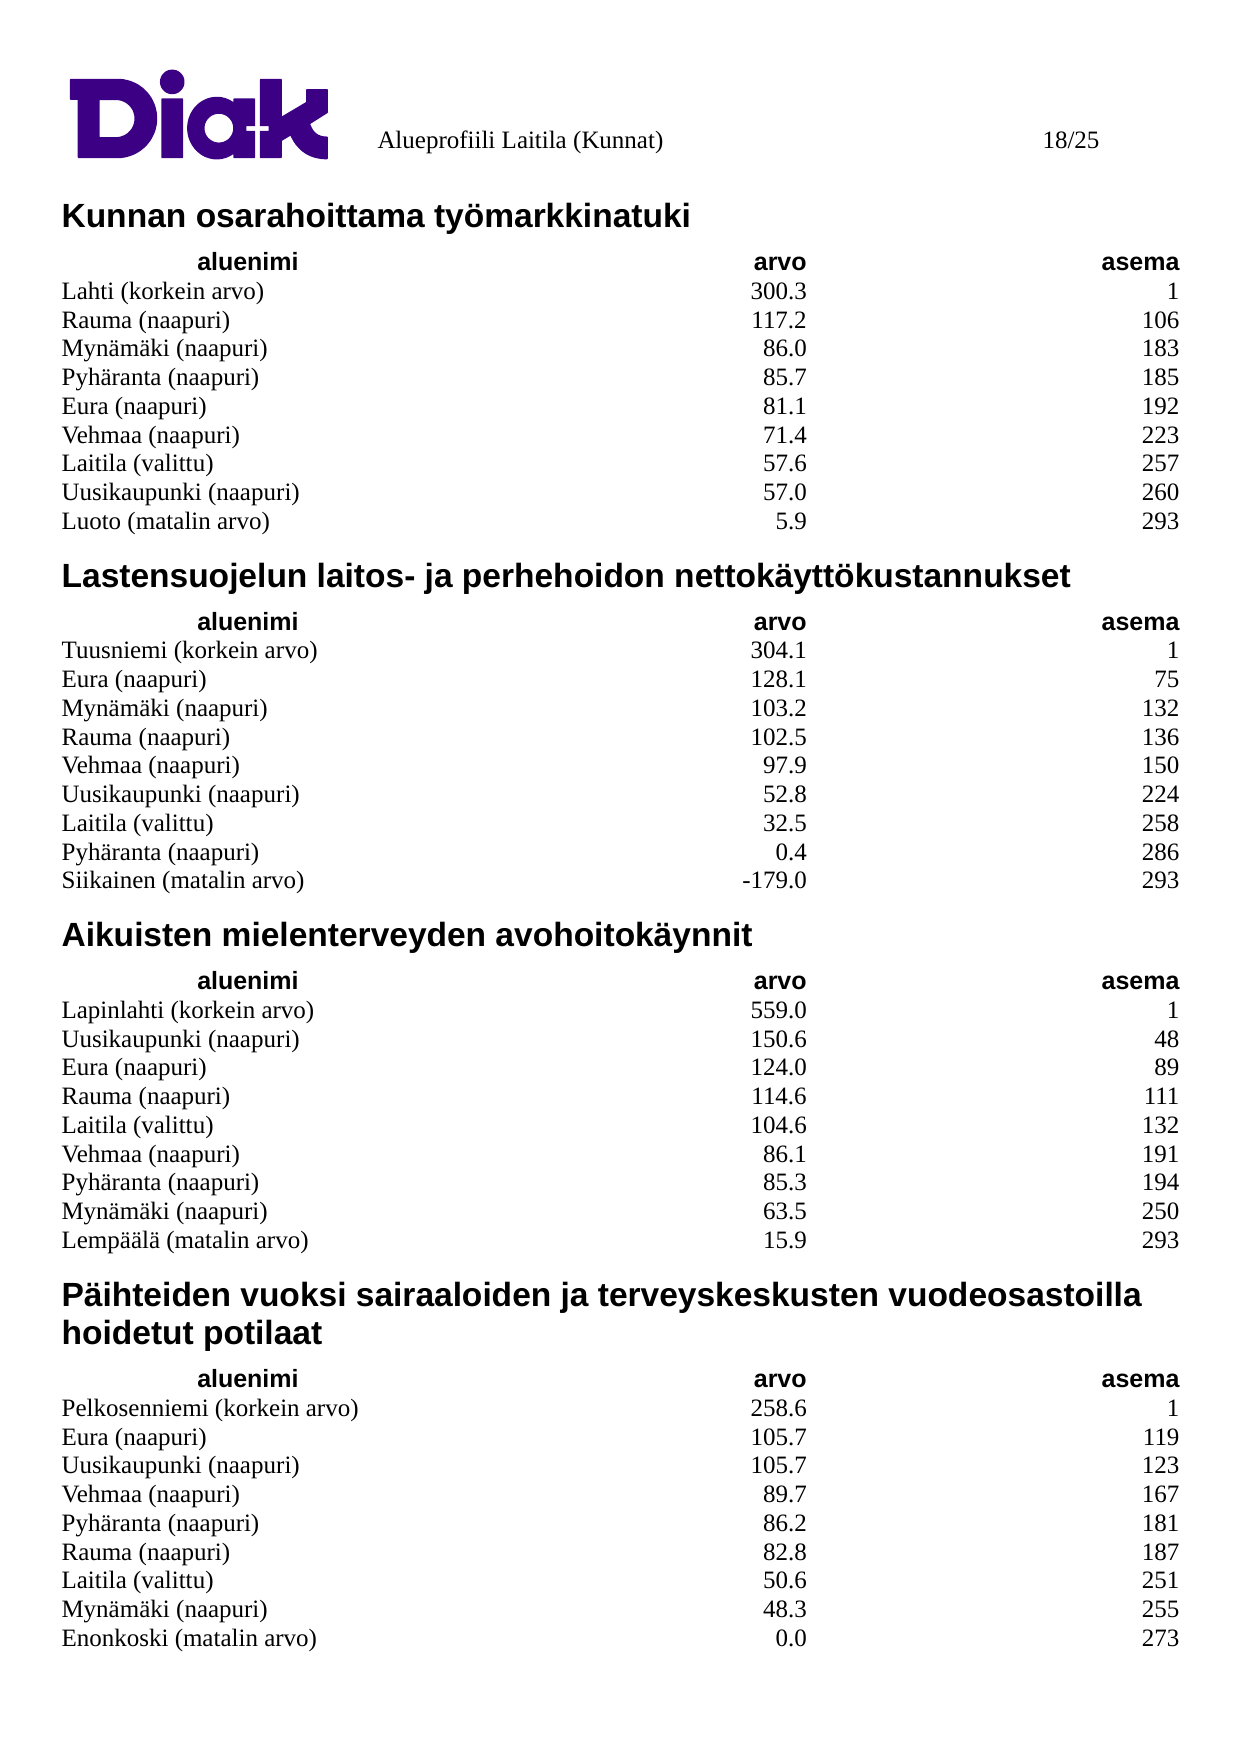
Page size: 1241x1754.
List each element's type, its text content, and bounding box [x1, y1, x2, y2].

table_cell 102.5 [434, 722, 806, 751]
table_cell 293 [806, 1225, 1179, 1254]
table_cell 132 [806, 1110, 1179, 1139]
table_cell 85.3 [434, 1168, 806, 1196]
table_cell 194 [806, 1168, 1179, 1196]
subtitle Päihteiden vuoksi sairaaloiden ja terveyskeskusten vuodeosastoilla hoidetut potilaat [61, 1274, 1179, 1352]
table_cell 0.4 [434, 837, 806, 866]
table_cell 82.8 [434, 1537, 806, 1566]
table_cell Pyhäranta (naapuri) [61, 837, 434, 866]
table_cell Tuusniemi (korkein arvo) [61, 636, 434, 664]
table_cell Eura (naapuri) [61, 1422, 434, 1451]
table_cell 257 [806, 449, 1179, 477]
table_cell 258.6 [434, 1393, 806, 1422]
table_header aluenimi [61, 607, 434, 636]
table_cell 559.0 [434, 995, 806, 1024]
table_cell 15.9 [434, 1225, 806, 1254]
table_cell 85.7 [434, 362, 806, 391]
table_cell Lempäälä (matalin arvo) [61, 1225, 434, 1254]
table_cell 114.6 [434, 1081, 806, 1110]
table_cell 75 [806, 664, 1179, 693]
table_cell Pyhäranta (naapuri) [61, 1508, 434, 1537]
table_cell 150.6 [434, 1024, 806, 1052]
table_cell 185 [806, 362, 1179, 391]
table_cell 1 [806, 636, 1179, 664]
table_header arvo [434, 966, 806, 995]
table_cell 50.6 [434, 1566, 806, 1594]
table_cell 81.1 [434, 391, 806, 420]
table_header aluenimi [61, 247, 434, 276]
table_cell Mynämäki (naapuri) [61, 1594, 434, 1623]
table_cell 52.8 [434, 779, 806, 808]
table_cell Laitila (valittu) [61, 1110, 434, 1139]
table_cell 86.1 [434, 1139, 806, 1167]
table_cell 86.0 [434, 334, 806, 362]
table_cell 1 [806, 1393, 1179, 1422]
table_cell 71.4 [434, 420, 806, 448]
table_cell 119 [806, 1422, 1179, 1451]
table_cell 105.7 [434, 1451, 806, 1479]
table_header asema [806, 966, 1179, 995]
table_cell Uusikaupunki (naapuri) [61, 779, 434, 808]
table_cell 1 [806, 995, 1179, 1024]
table_cell Pyhäranta (naapuri) [61, 362, 434, 391]
table_cell 5.9 [434, 506, 806, 535]
table_cell Laitila (valittu) [61, 808, 434, 837]
table_header arvo [434, 247, 806, 276]
table_cell 304.1 [434, 636, 806, 664]
table_cell 97.9 [434, 751, 806, 779]
table_cell Laitila (valittu) [61, 449, 434, 477]
table_cell 273 [806, 1623, 1179, 1652]
table_cell 293 [806, 866, 1179, 894]
table_cell 32.5 [434, 808, 806, 837]
table_cell 106 [806, 305, 1179, 333]
table_cell 181 [806, 1508, 1179, 1537]
table_cell Vehmaa (naapuri) [61, 420, 434, 448]
table_cell 167 [806, 1479, 1179, 1508]
table_cell 191 [806, 1139, 1179, 1167]
table_cell 260 [806, 477, 1179, 506]
table_header arvo [434, 1364, 806, 1393]
table_cell 103.2 [434, 693, 806, 722]
table_cell Enonkoski (matalin arvo) [61, 1623, 434, 1652]
table_cell 123 [806, 1451, 1179, 1479]
table_cell 183 [806, 334, 1179, 362]
table_cell 124.0 [434, 1053, 806, 1081]
table_cell Luoto (matalin arvo) [61, 506, 434, 535]
table_cell Siikainen (matalin arvo) [61, 866, 434, 894]
table_cell 0.0 [434, 1623, 806, 1652]
table_cell Vehmaa (naapuri) [61, 751, 434, 779]
table_cell -179.0 [434, 866, 806, 894]
table_cell 1 [806, 276, 1179, 305]
table_cell 86.2 [434, 1508, 806, 1537]
table_cell 255 [806, 1594, 1179, 1623]
table_cell 251 [806, 1566, 1179, 1594]
table_cell Vehmaa (naapuri) [61, 1139, 434, 1167]
table_header aluenimi [61, 966, 434, 995]
table_cell Rauma (naapuri) [61, 722, 434, 751]
table_cell Eura (naapuri) [61, 1053, 434, 1081]
table_cell Lahti (korkein arvo) [61, 276, 434, 305]
table_cell Lapinlahti (korkein arvo) [61, 995, 434, 1024]
table_header aluenimi [61, 1364, 434, 1393]
table_cell Mynämäki (naapuri) [61, 693, 434, 722]
table_cell 187 [806, 1537, 1179, 1566]
table_header arvo [434, 607, 806, 636]
table_cell 150 [806, 751, 1179, 779]
table_cell 48 [806, 1024, 1179, 1052]
table_cell 258 [806, 808, 1179, 837]
table_cell 128.1 [434, 664, 806, 693]
table_cell 286 [806, 837, 1179, 866]
table_cell Rauma (naapuri) [61, 305, 434, 333]
table_cell 223 [806, 420, 1179, 448]
table_cell Pelkosenniemi (korkein arvo) [61, 1393, 434, 1422]
table_cell Uusikaupunki (naapuri) [61, 1024, 434, 1052]
table_cell 57.6 [434, 449, 806, 477]
table_cell 136 [806, 722, 1179, 751]
table_cell Vehmaa (naapuri) [61, 1479, 434, 1508]
table_cell Pyhäranta (naapuri) [61, 1168, 434, 1196]
subtitle Aikuisten mielenterveyden avohoitokäynnit [61, 915, 1179, 954]
table_cell 57.0 [434, 477, 806, 506]
table_cell Mynämäki (naapuri) [61, 334, 434, 362]
table_cell Uusikaupunki (naapuri) [61, 477, 434, 506]
table_cell 293 [806, 506, 1179, 535]
table_cell Rauma (naapuri) [61, 1537, 434, 1566]
table_header asema [806, 247, 1179, 276]
table_cell 104.6 [434, 1110, 806, 1139]
table_cell 111 [806, 1081, 1179, 1110]
subtitle Lastensuojelun laitos- ja perhehoidon nettokäyttökustannukset [61, 556, 1179, 594]
table_cell 224 [806, 779, 1179, 808]
subtitle Kunnan osarahoittama työmarkkinatuki [61, 196, 1179, 235]
table_cell Laitila (valittu) [61, 1566, 434, 1594]
table_cell 117.2 [434, 305, 806, 333]
table_header asema [806, 1364, 1179, 1393]
table_cell 300.3 [434, 276, 806, 305]
table_cell 250 [806, 1196, 1179, 1225]
table_cell 63.5 [434, 1196, 806, 1225]
table_cell Eura (naapuri) [61, 664, 434, 693]
table_cell Rauma (naapuri) [61, 1081, 434, 1110]
table_header asema [806, 607, 1179, 636]
table_cell 132 [806, 693, 1179, 722]
table_cell Uusikaupunki (naapuri) [61, 1451, 434, 1479]
table_cell 105.7 [434, 1422, 806, 1451]
table_cell 48.3 [434, 1594, 806, 1623]
table_cell 89 [806, 1053, 1179, 1081]
table_cell Mynämäki (naapuri) [61, 1196, 434, 1225]
table_cell 89.7 [434, 1479, 806, 1508]
table_cell 192 [806, 391, 1179, 420]
table_cell Eura (naapuri) [61, 391, 434, 420]
